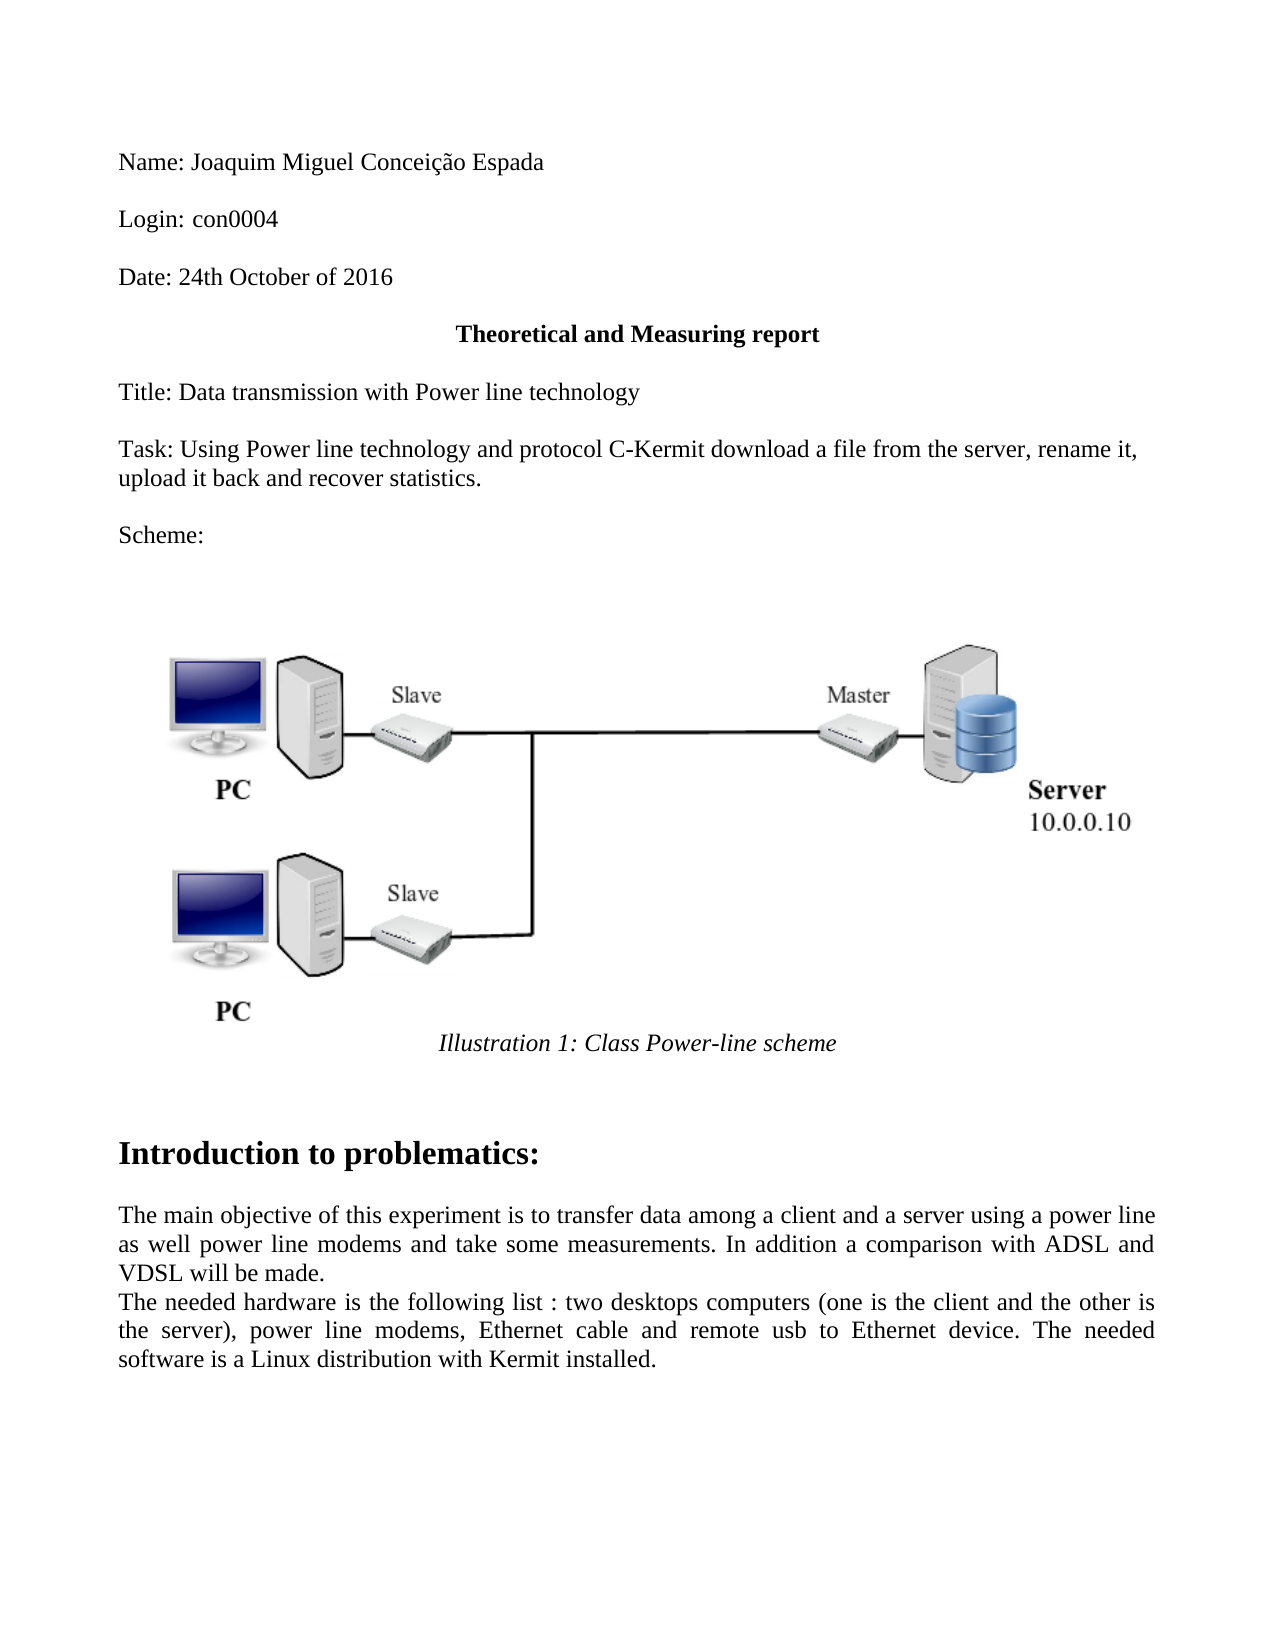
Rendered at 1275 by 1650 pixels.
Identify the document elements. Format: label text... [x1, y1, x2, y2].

text Name: Joaquim Miguel Conceição Espada [118, 147, 1157, 176]
text The main objective of this experiment is to transfer data among a client and a server using a power line as well power line modems and take some measurements. In addition a comparison with ADSL and VDSL will be made. [118, 1200, 1157, 1287]
text The needed hardware is the following list : two desktops computers (one is the client and the other is the server), power line modems, Ethernet cable and remote usb to Ethernet device. The needed software is a Linux distribution with Kermit installed. [118, 1287, 1157, 1373]
text Task: Using Power line technology and protocol C-Kermit download a file from the server, rename it, upload it back and recover statistics. [118, 434, 1157, 492]
text Theoretical and Measuring report [118, 319, 1157, 348]
text Scheme: [118, 521, 1157, 549]
text Illustration 1: Class Power-line scheme [118, 591, 1157, 1057]
text Introduction to problematics: [118, 1133, 1157, 1172]
text Login: con0004 [118, 204, 1157, 233]
text Date: 24th October of 2016 [118, 262, 1157, 291]
picture [138, 590, 1137, 1028]
text Title: Data transmission with Power line technology [118, 377, 1157, 406]
